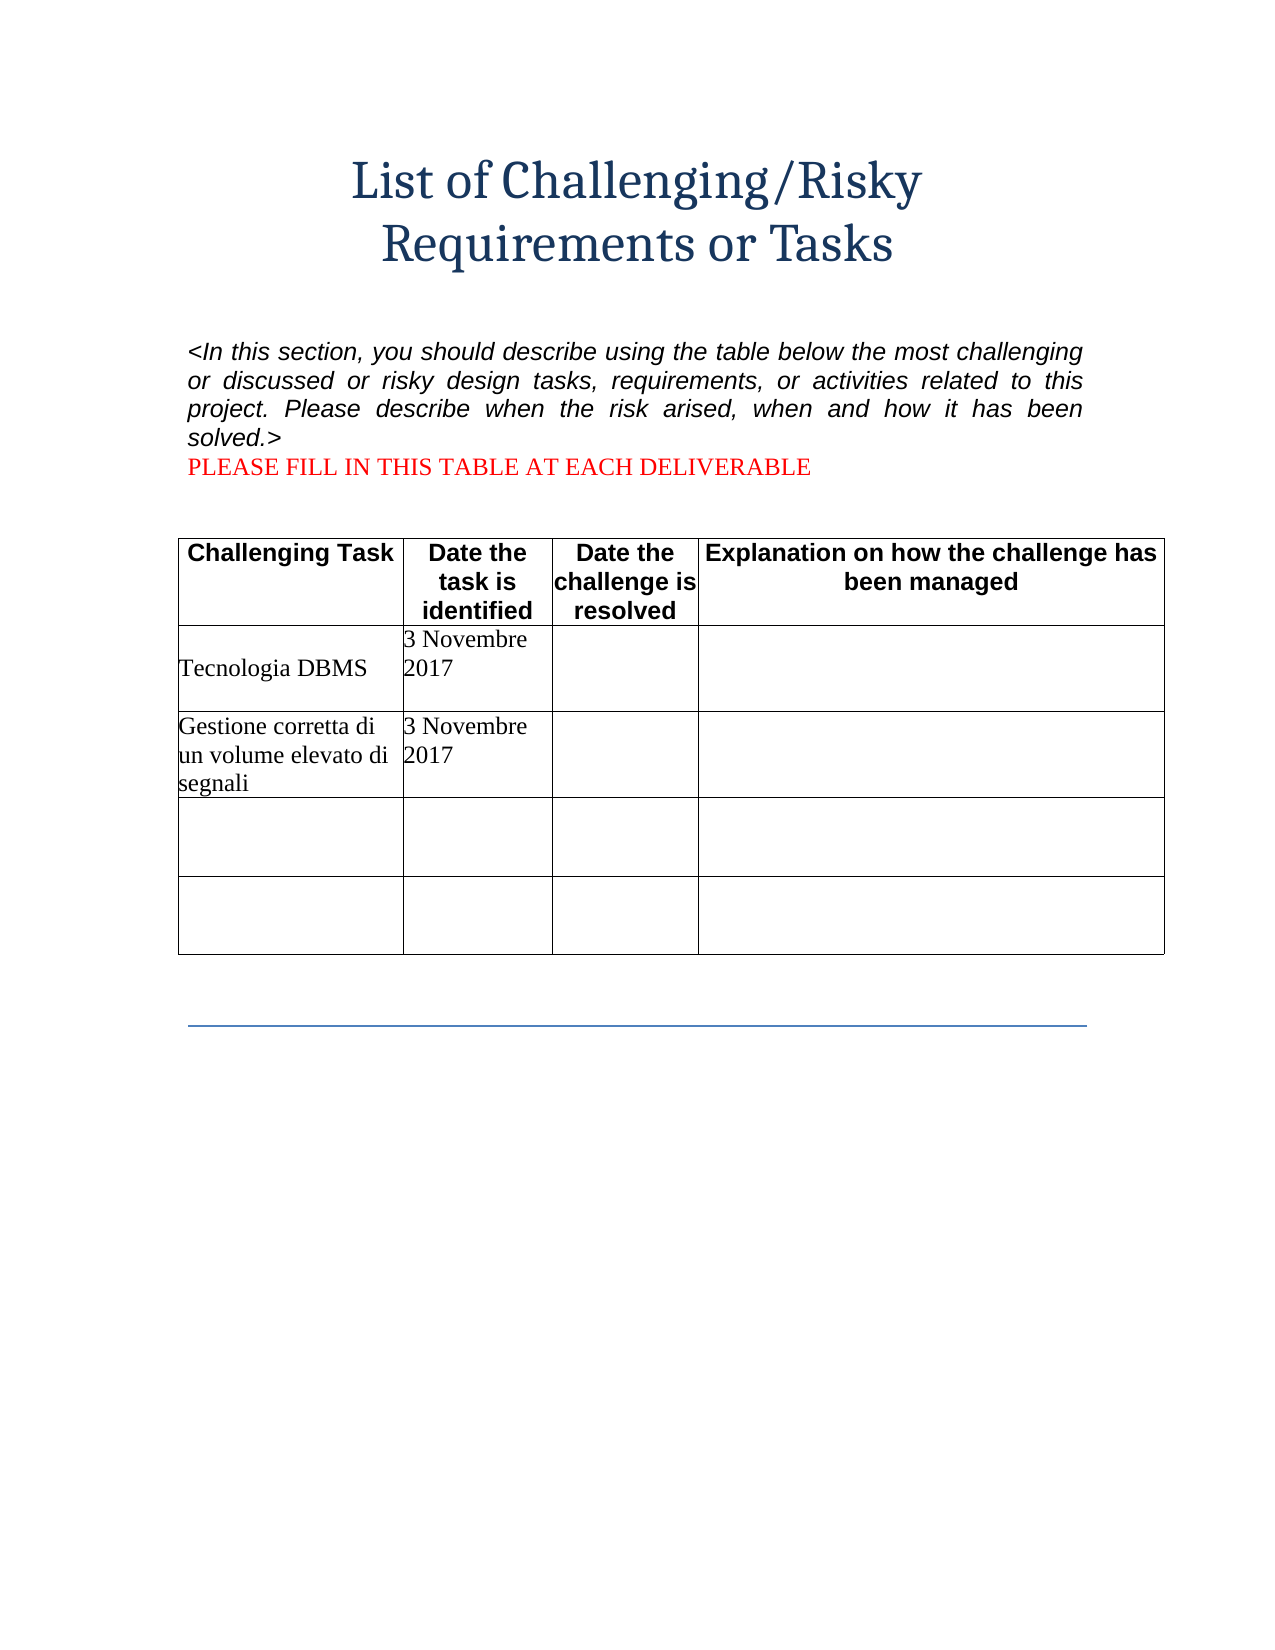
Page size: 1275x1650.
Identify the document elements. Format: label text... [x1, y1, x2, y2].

text List of Challenging/Risky Requirements or Tasks [187, 150, 1087, 274]
table_cell Gestione corretta di un volume elevato di segnali [179, 712, 403, 797]
table_cell [179, 798, 403, 876]
text PLEASE FILL IN THIS TABLE AT EACH DELIVERABLE [187, 452, 1087, 481]
table_cell Tecnologia DBMS [179, 626, 403, 711]
table_cell 3 Novembre 2017 [404, 626, 552, 711]
table_cell [553, 798, 698, 876]
table_cell [699, 877, 1164, 954]
table_cell [404, 877, 552, 954]
table_header Challenging Task [179, 539, 403, 624]
table_cell [699, 626, 1164, 711]
table_cell [179, 877, 403, 954]
table_cell [699, 712, 1164, 797]
table_header Date the task is identified [404, 539, 552, 624]
table_cell [404, 798, 552, 876]
table_cell [553, 877, 698, 954]
text <In this section, you should describe using the table below the most challenging or discussed or risky design tasks, requirements, or activities related to this project. Please describe when the risk arised, when and how it has been solved.> [187, 337, 1087, 452]
table_header Date the challenge is resolved [553, 539, 698, 624]
table_cell [553, 626, 698, 711]
table_cell [699, 798, 1164, 876]
table_cell 3 Novembre 2017 [404, 712, 552, 797]
table_header Explanation on how the challenge has been managed [699, 539, 1164, 624]
table_cell [553, 712, 698, 797]
